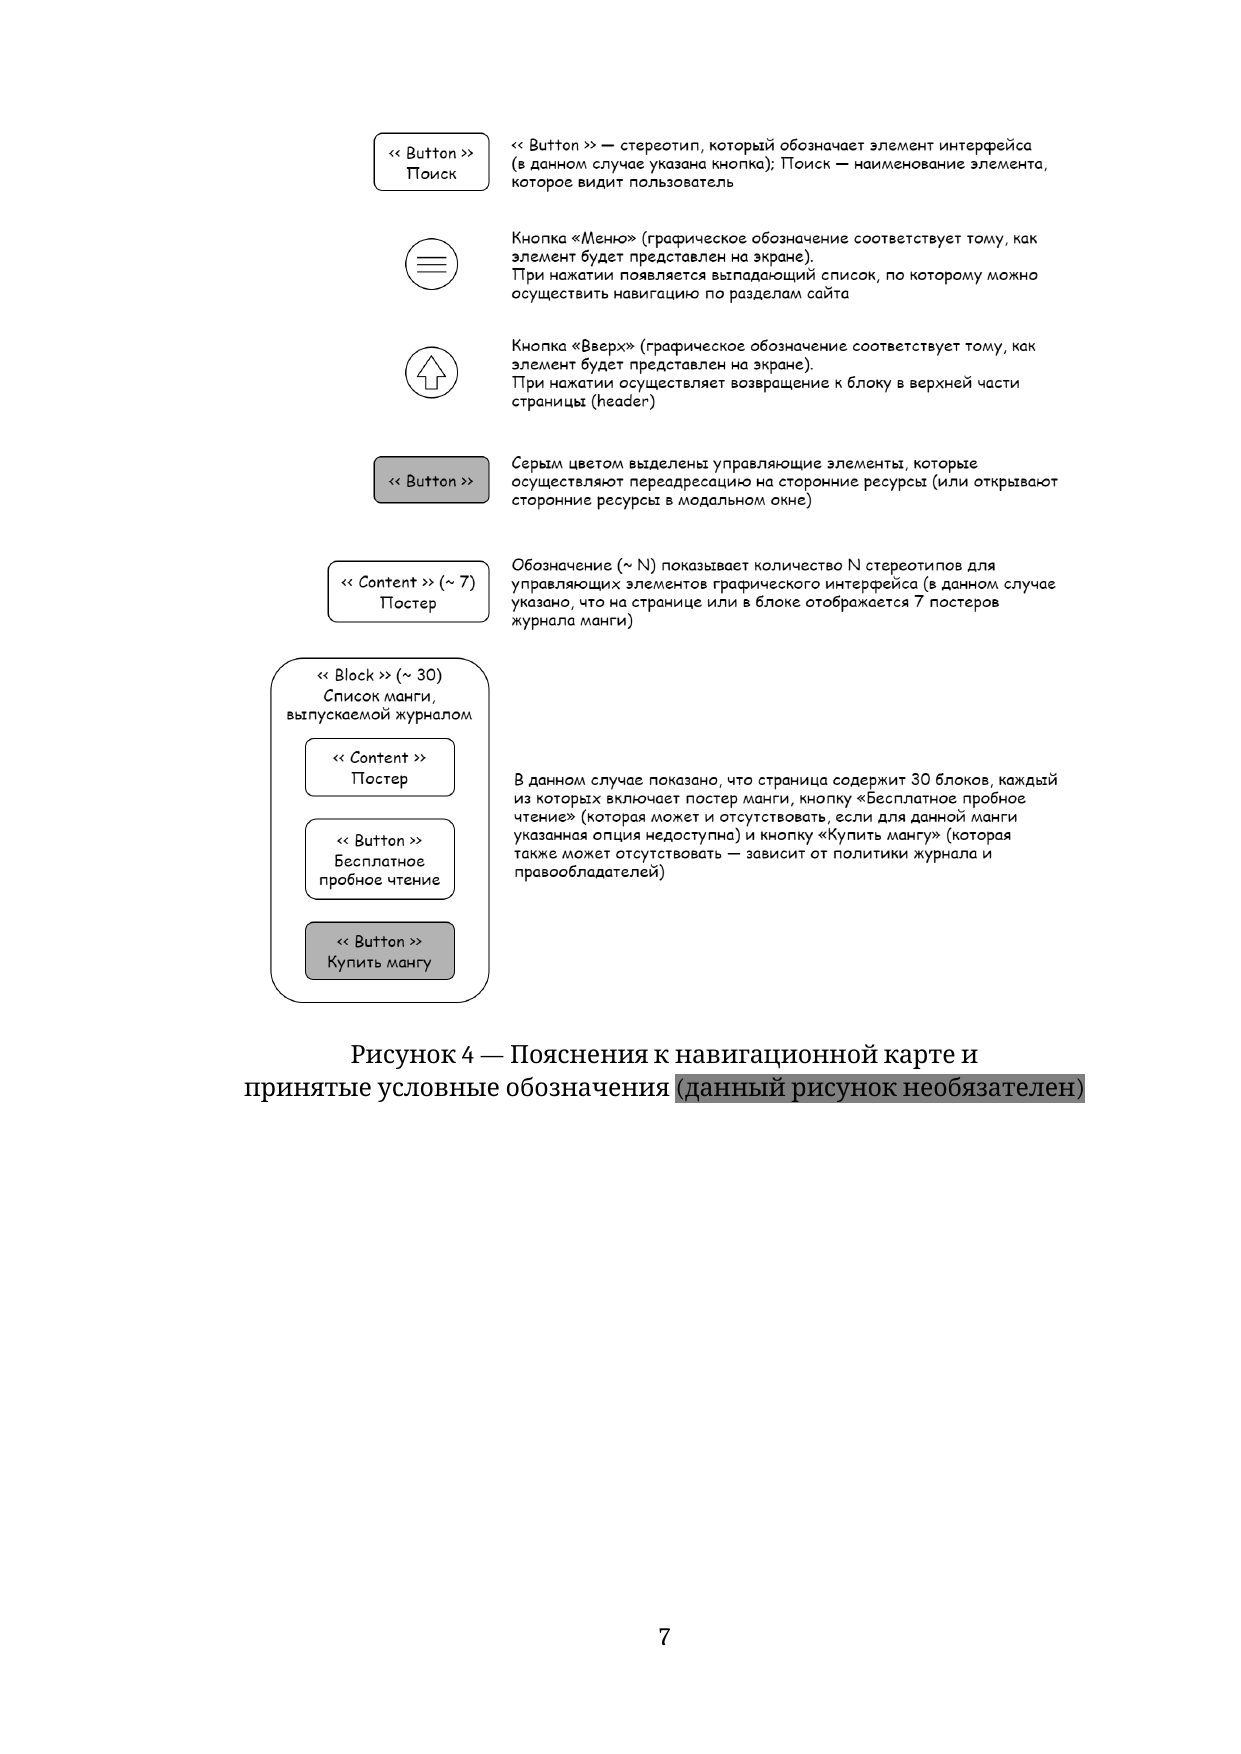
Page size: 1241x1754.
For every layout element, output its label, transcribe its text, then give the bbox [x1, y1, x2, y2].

text Рисунок 4 — Пояснения к навигационной карте и [177, 1041, 1152, 1070]
text принятые условные обозначения (данный рисунок необязателен) [177, 1074, 1152, 1103]
picture [270, 118, 1059, 1004]
